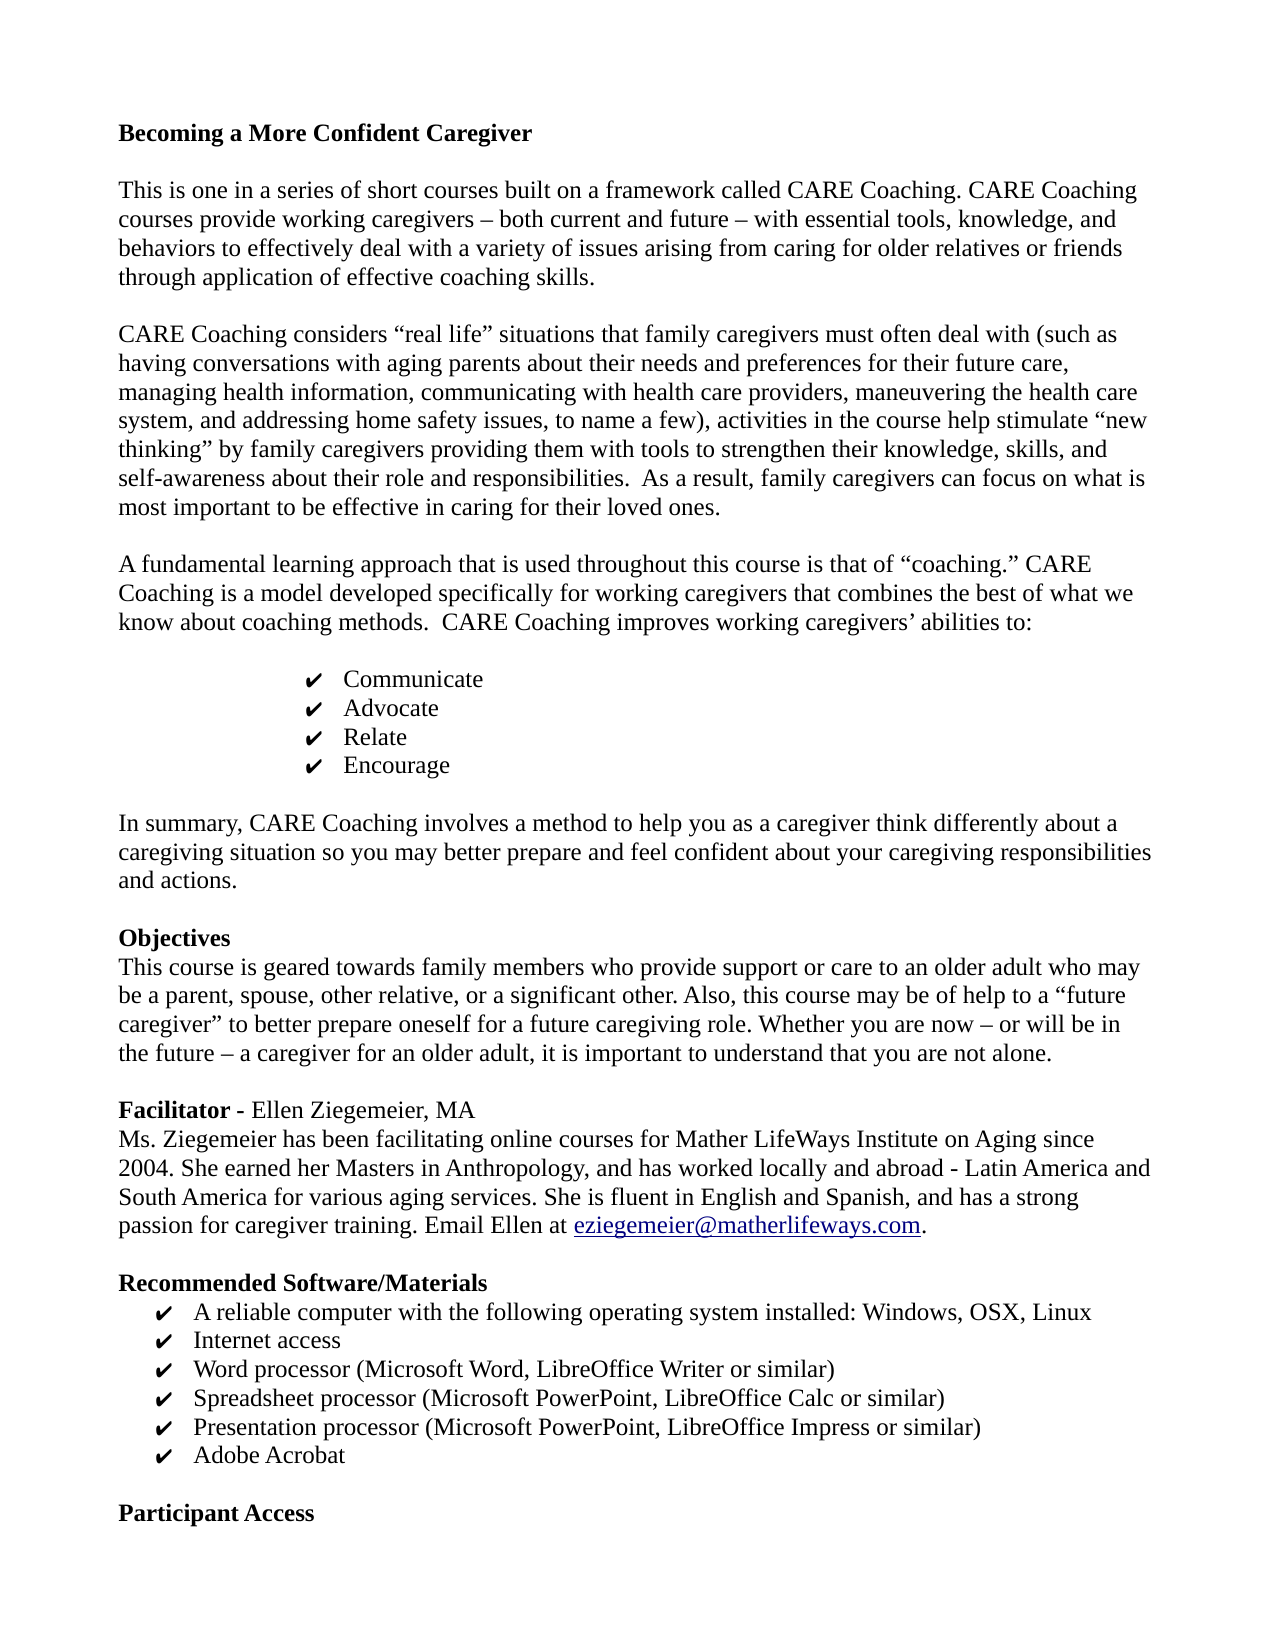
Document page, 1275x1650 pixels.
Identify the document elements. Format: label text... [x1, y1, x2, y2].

text Facilitator - Ellen Ziegemeier, MA [118, 1096, 1157, 1124]
list Relate [306, 722, 1157, 751]
list Word processor (Microsoft Word, LibreOffice Writer or similar) [156, 1354, 1157, 1383]
list Internet access [156, 1326, 1157, 1354]
text This is one in a series of short courses built on a framework called CARE Coaching. CARE Coaching courses provide working caregivers – both current and future – with essential tools, knowledge, and behaviors to effectively deal with a variety of issues arising from caring for older relatives or friends through application of effective coaching skills. [118, 176, 1157, 291]
text Becoming a More Confident Caregiver [118, 118, 1157, 147]
list Spreadsheet processor (Microsoft PowerPoint, LibreOffice Calc or similar) [156, 1383, 1157, 1412]
text In summary, CARE Coaching involves a method to help you as a caregiver think differently about a caregiving situation so you may better prepare and feel confident about your caregiving responsibilities and actions. [118, 808, 1157, 894]
list Adobe Acrobat [156, 1441, 1157, 1469]
list Advocate [306, 693, 1157, 722]
text CARE Coaching considers “real life” situations that family caregivers must often deal with (such as having conversations with aging parents about their needs and preferences for their future care, managing health information, communicating with health care providers, maneuvering the health care system, and addressing home safety issues, to name a few), activities in the course help stimulate “new thinking” by family caregivers providing them with tools to strengthen their knowledge, skills, and self-awareness about their role and responsibilities. As a result, family caregivers can focus on what is most important to be effective in caring for their loved ones. [118, 319, 1157, 521]
text This course is geared towards family members who provide support or care to an older adult who may be a parent, spouse, other relative, or a significant other. Also, this course may be of help to a “future caregiver” to better prepare oneself for a future caregiving role. Whether you are now – or will be in the future – a caregiver for an older adult, it is important to understand that you are not alone. [118, 952, 1157, 1067]
text Objectives [118, 923, 1157, 952]
list Communicate [306, 664, 1157, 693]
text Ms. Ziegemeier has been facilitating online courses for Mather LifeWays Institute on Aging since 2004. She earned her Masters in Anthropology, and has worked locally and abroad - Latin America and South America for various aging services. She is fluent in English and Spanish, and has a strong passion for caregiver training. Email Ellen at eziegemeier@matherlifeways.com. [118, 1124, 1157, 1239]
text Recommended Software/Materials [118, 1268, 1157, 1297]
list A reliable computer with the following operating system installed: Windows, OSX, Linux [156, 1297, 1157, 1326]
text Participant Access [118, 1498, 1157, 1527]
text A fundamental learning approach that is used throughout this course is that of “coaching.” CARE Coaching is a model developed specifically for working caregivers that combines the best of what we know about coaching methods. CARE Coaching improves working caregivers’ abilities to: [118, 549, 1157, 636]
list Presentation processor (Microsoft PowerPoint, LibreOffice Impress or similar) [156, 1412, 1157, 1441]
list Encourage [306, 751, 1157, 779]
